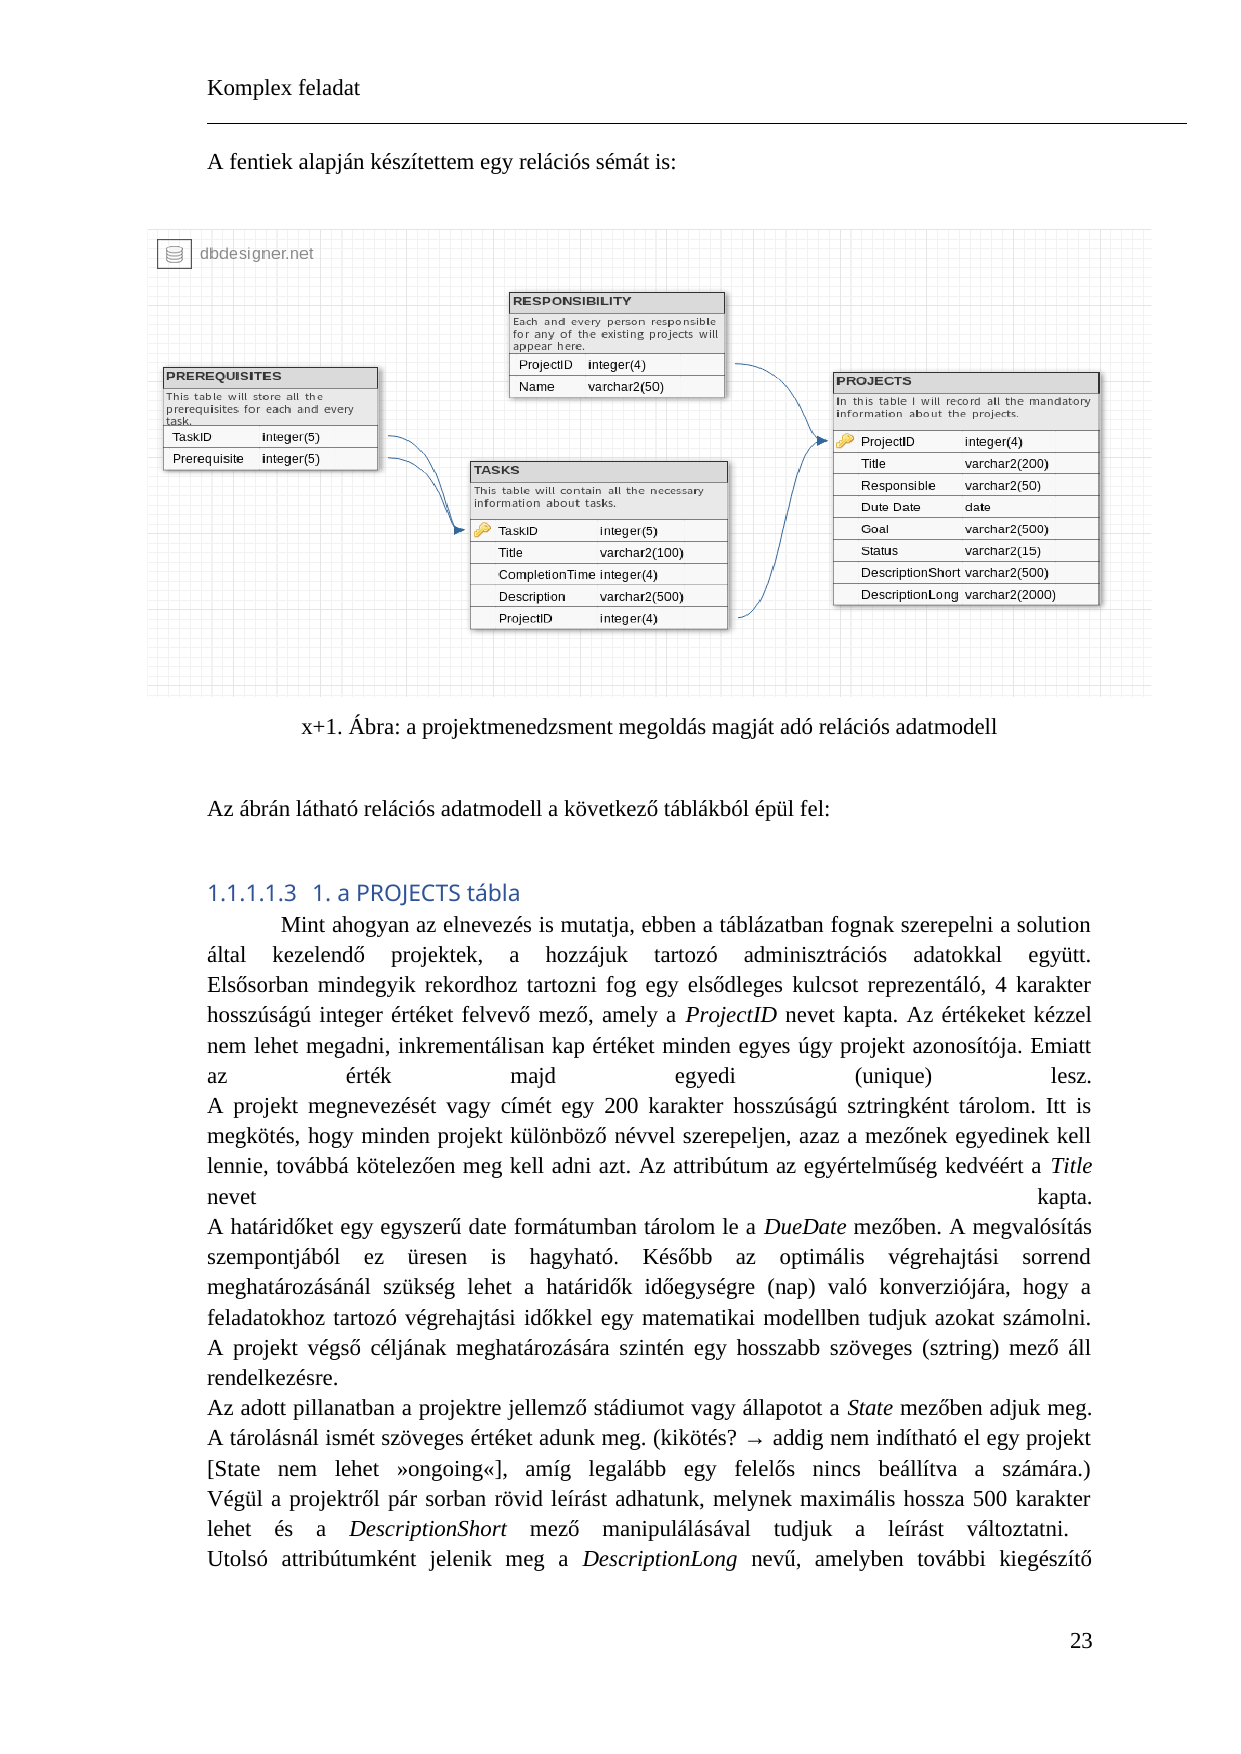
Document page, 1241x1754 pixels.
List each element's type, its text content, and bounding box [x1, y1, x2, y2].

text Az ábrán látható relációs adatmodell a következő táblákból épül fel: [207, 795, 1092, 822]
text A fentiek alapján készítettem egy relációs sémát is: [207, 148, 1092, 174]
text x+1. Ábra: a projektmenedzsment megoldás magját adó relációs adatmodell [207, 697, 1092, 740]
text Mint ahogyan az elnevezés is mutatja, ebben a táblázatban fognak szerepelni a solution által kezelendő projektek, a hozzájuk tartozó adminisztrációs adatokkal együtt. Elsősorban mindegyik rekordhoz tartozni fog egy elsődleges kulcsot reprezentáló, 4 karakter hosszúságú integer értéket felvevő mező, amely a ProjectID nevet kapta. Az értékeket kézzel nem lehet megadni, inkrementálisan kap értéket minden egyes úgy projekt azonosítója. Emiatt az érték majd egyedi (unique) lesz. A projekt megnevezését vagy címét egy 200 karakter hosszúságú sztringként tárolom. Itt is megkötés, hogy minden projekt különböző névvel szerepeljen, azaz a mezőnek egyedinek kell lennie, továbbá kötelezően meg kell adni azt. Az attribútum az egyértelműség kedvéért a Title nevet kapta. A határidőket egy egyszerű date formátumban tárolom le a DueDate mezőben. A megvalósítás szempontjából ez üresen is hagyható. Később az optimális végrehajtási sorrend meghatározásánál szükség lehet a határidők időegységre (nap) való konverziójára, hogy a feladatokhoz tartozó végrehajtási időkkel egy matematikai modellben tudjuk azokat számolni. A projekt végső céljának meghatározására szintén egy hosszabb szöveges (sztring) mező áll rendelkezésre. Az adott pillanatban a projektre jellemző stádiumot vagy állapotot a State mezőben adjuk meg. A tárolásnál ismét szöveges értéket adunk meg. (kikötés? → addig nem indítható el egy projekt [State nem lehet »ongoing«], amíg legalább egy felelős nincs beállítva a számára.) Végül a projektről pár sorban rövid leírást adhatunk, melynek maximális hossza 500 karakter lehet és a DescriptionShort mező manipulálásával tudjuk a leírást változtatni. Utolsó attribútumként jelenik meg a DescriptionLong nevű, amelyben további kiegészítő [207, 911, 1092, 1572]
picture [147, 229, 1152, 697]
subtitle 1. a PROJECTS tábla [207, 877, 1092, 908]
